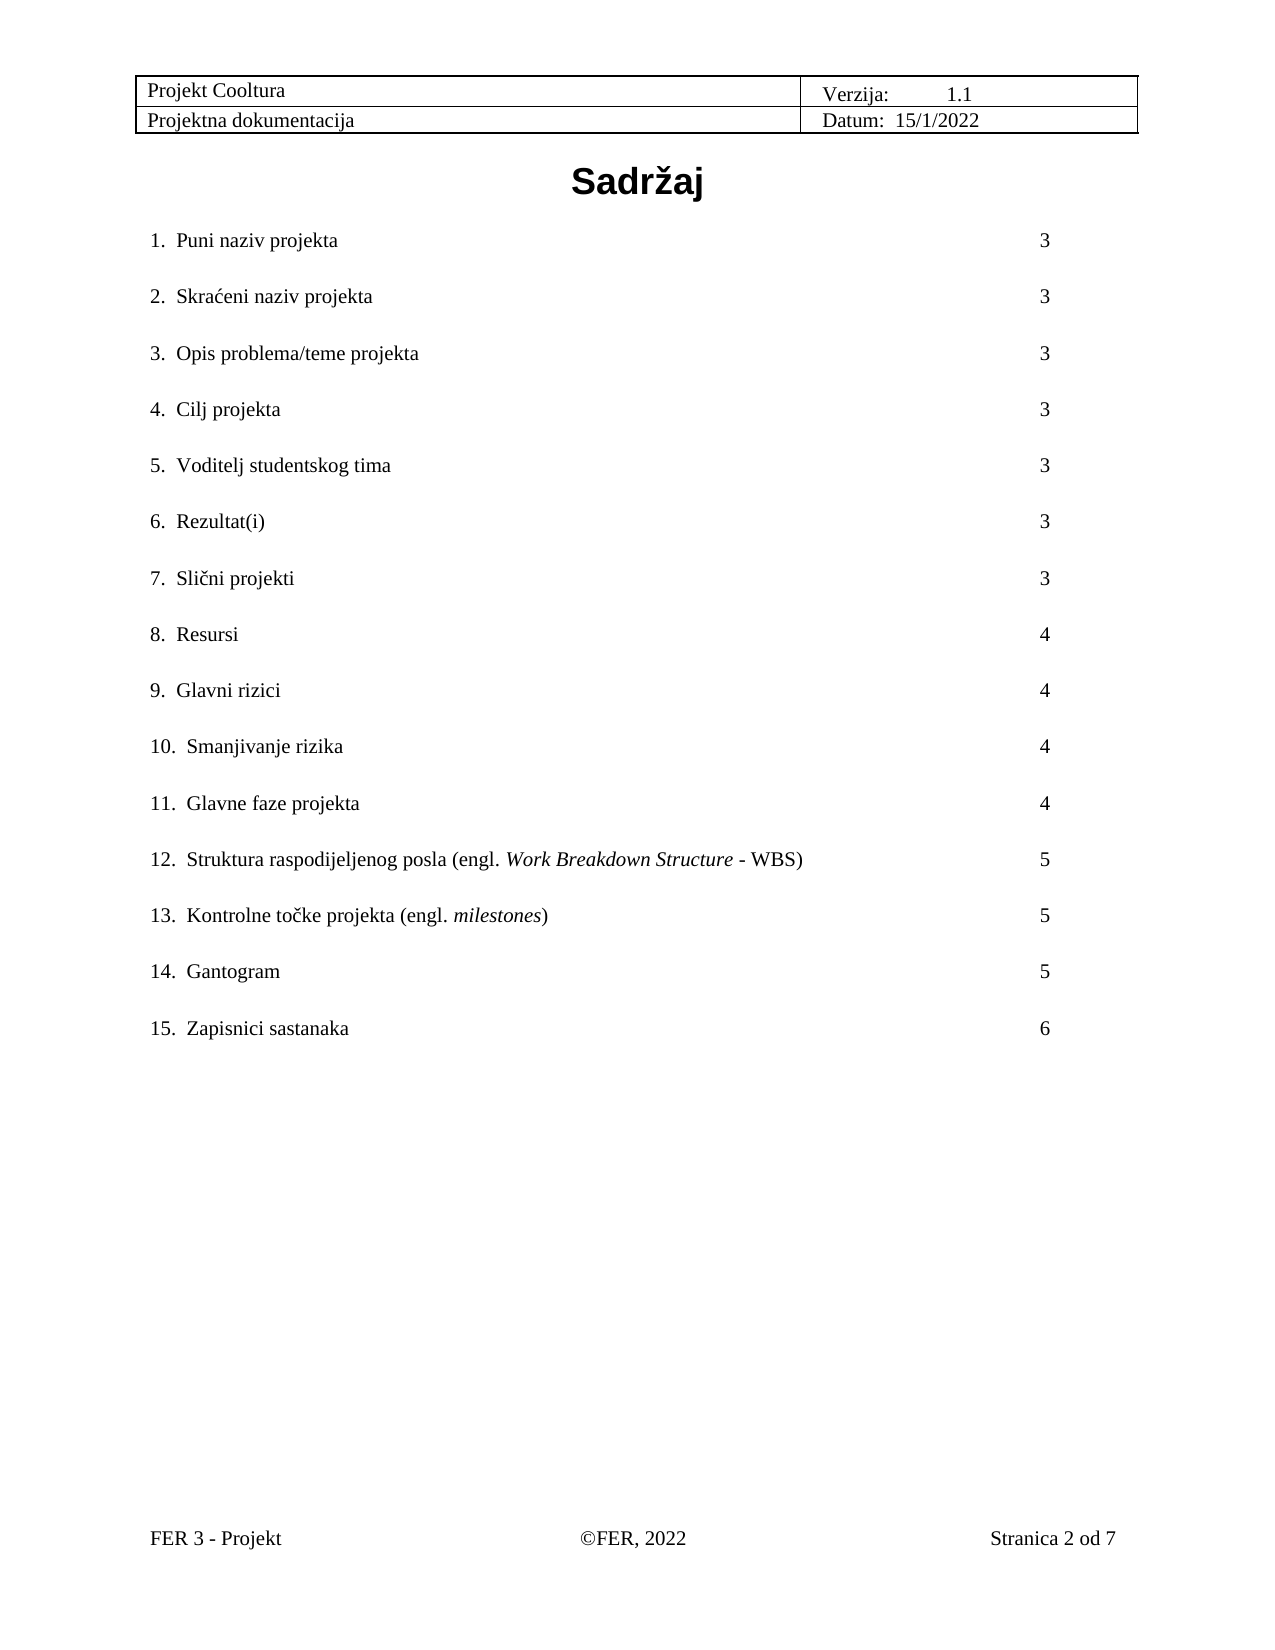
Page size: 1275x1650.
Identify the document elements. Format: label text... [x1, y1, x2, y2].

text 9. Glavni rizici 4 [150, 677, 1050, 702]
text 13. Kontrolne točke projekta (engl. milestones) 5 [150, 902, 1050, 927]
text 8. Resursi 4 [150, 621, 1050, 646]
text 12. Struktura raspodijeljenog posla (engl. Work Breakdown Structure - WBS) 5 [150, 846, 1050, 871]
subtitle Sadržaj [150, 159, 1125, 202]
text 7. Slični projekti 3 [150, 564, 1050, 589]
text 14. Gantogram 5 [150, 958, 1050, 983]
text 5. Voditelj studentskog tima 3 [150, 452, 1050, 477]
text 6. Rezultat(i) 3 [150, 508, 1050, 533]
text 2. Skraćeni naziv projekta 3 [150, 283, 1050, 308]
text 10. Smanjivanje rizika 4 [150, 733, 1050, 758]
text 3. Opis problema/teme projekta 3 [150, 339, 1050, 364]
text 4. Cilj projekta 3 [150, 396, 1050, 421]
text 15. Zapisnici sastanaka 6 [150, 1014, 1050, 1039]
text 1. Puni naziv projekta 3 [150, 227, 1050, 252]
text 11. Glavne faze projekta 4 [150, 789, 1050, 814]
